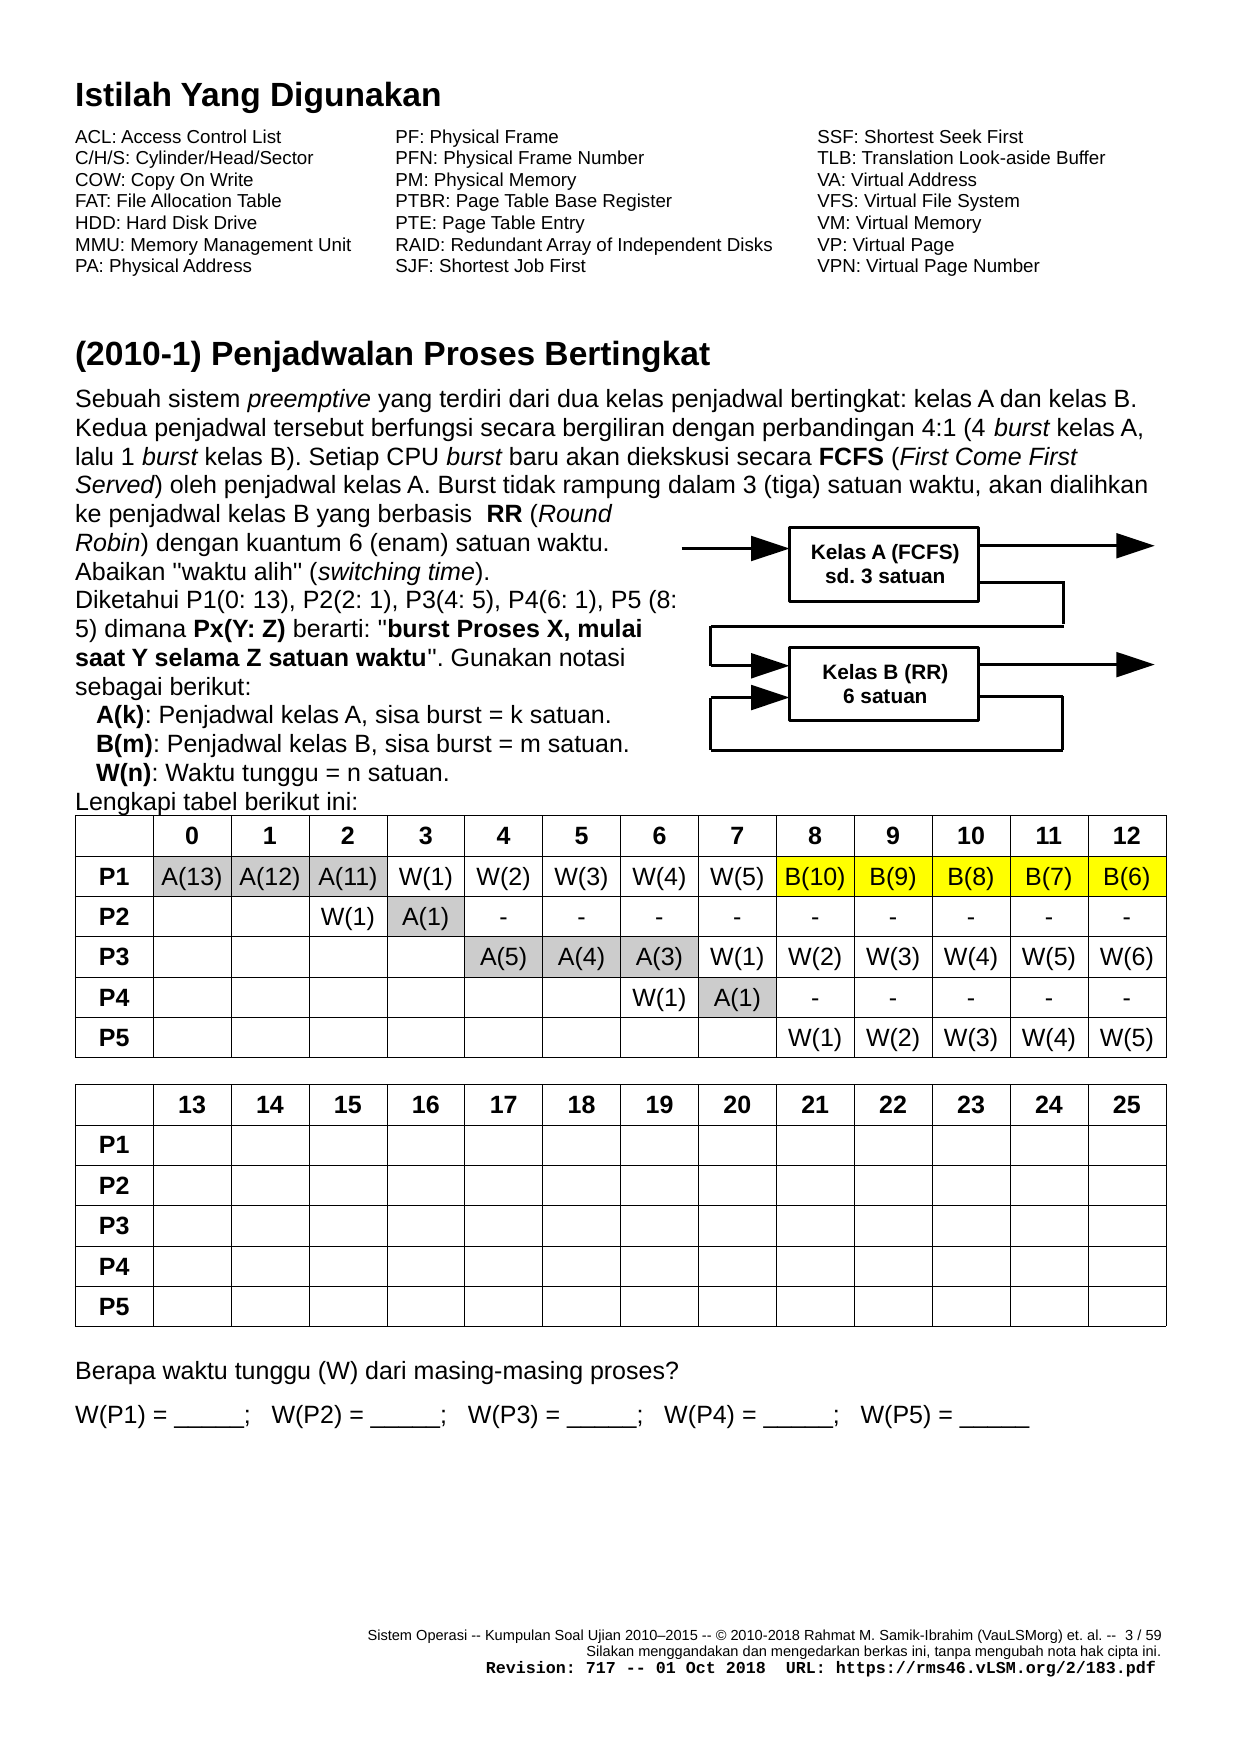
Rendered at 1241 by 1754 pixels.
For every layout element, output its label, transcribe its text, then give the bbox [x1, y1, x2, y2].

table_cell [465, 978, 542, 1017]
table_cell [777, 1166, 854, 1205]
table_header 21 [777, 1085, 854, 1125]
table_cell W(1) [777, 1018, 854, 1057]
table_header 2 [310, 816, 387, 856]
table_cell [933, 1166, 1010, 1205]
table_cell [465, 1166, 542, 1205]
table_cell W(2) [855, 1018, 932, 1057]
table_cell [1011, 1287, 1088, 1326]
table_cell A(3) [621, 937, 698, 977]
table_cell [232, 1166, 309, 1205]
table_cell [1089, 1166, 1166, 1205]
table_cell W(1) [388, 857, 464, 896]
table_cell VP: Virtual Page [817, 234, 1166, 255]
table_header 8 [777, 816, 854, 856]
table_cell [543, 1247, 620, 1286]
table_cell W(4) [933, 937, 1010, 977]
table_cell [154, 1247, 231, 1286]
table_cell PM: Physical Memory [395, 169, 817, 190]
table_cell [621, 1206, 698, 1246]
table_cell [543, 1126, 620, 1165]
table_cell W(5) [1011, 937, 1088, 977]
table_cell PTBR: Page Table Base Register [395, 190, 817, 212]
table_cell A(4) [543, 937, 620, 977]
table_cell W(1) [699, 937, 776, 977]
table_cell [465, 1206, 542, 1246]
table_cell W(3) [855, 937, 932, 977]
table_cell - [777, 978, 854, 1017]
table_cell [699, 1247, 776, 1286]
table_cell HDD: Hard Disk Drive [75, 212, 395, 233]
table_cell P3 [76, 937, 153, 977]
table_header 20 [699, 1085, 776, 1125]
table_header 22 [855, 1085, 932, 1125]
table_cell [1089, 1287, 1166, 1326]
table_cell [388, 1206, 464, 1246]
table_cell B(7) [1011, 857, 1088, 896]
table_header 10 [933, 816, 1010, 856]
table_cell [310, 1018, 387, 1057]
subtitle (2010-1) Penjadwalan Proses Bertingkat [75, 333, 1166, 372]
table_cell P2 [76, 1166, 153, 1205]
table_cell [310, 978, 387, 1017]
table_cell [232, 897, 309, 936]
table_header 5 [543, 816, 620, 856]
table_cell [621, 1166, 698, 1205]
table_cell [621, 1287, 698, 1326]
table_cell [543, 1206, 620, 1246]
table_cell [855, 1247, 932, 1286]
table_header 0 [154, 816, 231, 856]
table_cell W(4) [621, 857, 698, 896]
table_cell P5 [76, 1018, 153, 1057]
table_cell [543, 978, 620, 1017]
table_cell A(12) [232, 857, 309, 896]
table_cell VFS: Virtual File System [817, 190, 1166, 212]
table_header 23 [933, 1085, 1010, 1125]
table_cell - [621, 897, 698, 936]
table_cell A(13) [154, 857, 231, 896]
table_cell [777, 1247, 854, 1286]
table_cell [1089, 1206, 1166, 1246]
table_cell - [1011, 978, 1088, 1017]
table_cell [388, 1247, 464, 1286]
table_header 16 [388, 1085, 464, 1125]
table_cell [699, 1287, 776, 1326]
table_cell [699, 1166, 776, 1205]
table_cell A(1) [388, 897, 464, 936]
table_cell [543, 1166, 620, 1205]
table_cell P4 [76, 1247, 153, 1286]
table_cell [388, 1126, 464, 1165]
table_cell [232, 1206, 309, 1246]
table_cell [1011, 1247, 1088, 1286]
table_cell A(11) [310, 857, 387, 896]
table_header 18 [543, 1085, 620, 1125]
table_cell [310, 1166, 387, 1205]
table_cell FAT: File Allocation Table [75, 190, 395, 212]
table_header [76, 816, 153, 856]
table_header 6 [621, 816, 698, 856]
table_cell - [543, 897, 620, 936]
table_cell - [933, 897, 1010, 936]
table_header 11 [1011, 816, 1088, 856]
table_cell PTE: Page Table Entry [395, 212, 817, 233]
table_cell VPN: Virtual Page Number [817, 255, 1166, 277]
table_cell PFN: Physical Frame Number [395, 147, 817, 169]
table_cell [310, 1206, 387, 1246]
table_cell - [699, 897, 776, 936]
table_cell [465, 1126, 542, 1165]
table_cell A(1) [699, 978, 776, 1017]
table_cell W(3) [933, 1018, 1010, 1057]
table_header 19 [621, 1085, 698, 1125]
table_cell SJF: Shortest Job First [395, 255, 817, 277]
table_cell [855, 1287, 932, 1326]
table_cell [154, 897, 231, 936]
table_cell B(6) [1089, 857, 1166, 896]
table_cell [855, 1126, 932, 1165]
table_header 14 [232, 1085, 309, 1125]
table_cell P1 [76, 1126, 153, 1165]
subtitle Istilah Yang Digunakan [75, 75, 1166, 114]
text Berapa waktu tunggu (W) dari masing-masing proses? [75, 1356, 1166, 1385]
table_cell [777, 1206, 854, 1246]
table_cell [388, 1018, 464, 1057]
text Sebuah sistem preemptive yang terdiri dari dua kelas penjadwal bertingkat: kelas A dan kelas B. Kedua penjadwal tersebut berfungsi secara bergiliran dengan perbandingan 4:1 (4 burst kelas A, lalu 1 burst kelas B). Setiap CPU burst baru akan diekskusi secara FCFS (First Come First Served) oleh penjadwal kelas A. Burst tidak rampung dalam 3 (tiga) satuan waktu, akan dialihkan ke penjadwal kelas B yang berbasis RR (Round Robin) dengan kuantum 6 (enam) satuan waktu. Abaikan ''waktu alih'' (switching time). [75, 384, 1166, 585]
table_cell B(8) [933, 857, 1010, 896]
table_cell [232, 1247, 309, 1286]
table_cell [933, 1287, 1010, 1326]
table_cell [154, 1018, 231, 1057]
table_cell [232, 937, 309, 977]
table_cell W(5) [699, 857, 776, 896]
table_cell [933, 1247, 1010, 1286]
table_cell [154, 937, 231, 977]
table_cell [465, 1247, 542, 1286]
table_header 13 [154, 1085, 231, 1125]
table_cell W(1) [310, 897, 387, 936]
table_cell [621, 1247, 698, 1286]
text [712, 700, 1061, 729]
table_cell B(10) [777, 857, 854, 896]
table_header 25 [1089, 1085, 1166, 1125]
table_cell [310, 1126, 387, 1165]
table_cell P1 [76, 857, 153, 896]
table_cell VA: Virtual Address [817, 169, 1166, 190]
table_cell W(6) [1089, 937, 1166, 977]
table_cell [1089, 1126, 1166, 1165]
table_cell [777, 1287, 854, 1326]
table_cell TLB: Translation Look-aside Buffer [817, 147, 1166, 169]
table_cell [154, 1287, 231, 1326]
table_cell [621, 1126, 698, 1165]
table_cell [232, 1126, 309, 1165]
table_cell W(1) [621, 978, 698, 1017]
table_cell [1011, 1126, 1088, 1165]
table_cell P3 [76, 1206, 153, 1246]
table_cell [1089, 1247, 1166, 1286]
table_cell [154, 1166, 231, 1205]
table_cell [699, 1018, 776, 1057]
table_cell W(2) [465, 857, 542, 896]
table_cell W(2) [777, 937, 854, 977]
table_cell [699, 1126, 776, 1165]
table_cell - [933, 978, 1010, 1017]
table_cell [1011, 1206, 1088, 1246]
table_cell - [855, 897, 932, 936]
table_cell W(3) [543, 857, 620, 896]
table_cell [232, 978, 309, 1017]
table_header 17 [465, 1085, 542, 1125]
table_header 3 [388, 816, 464, 856]
table_cell - [855, 978, 932, 1017]
table_cell [232, 1287, 309, 1326]
table_cell W(5) [1089, 1018, 1166, 1057]
table_cell [933, 1206, 1010, 1246]
table_cell - [1089, 978, 1166, 1017]
table_header [76, 1085, 153, 1125]
table_cell [543, 1287, 620, 1326]
table_header 4 [465, 816, 542, 856]
table_cell A(5) [465, 937, 542, 977]
text W(P1) = _____; W(P2) = _____; W(P3) = _____; W(P4) = _____; W(P5) = _____ [75, 1400, 1166, 1429]
table_header 15 [310, 1085, 387, 1125]
table_cell [388, 978, 464, 1017]
table_cell P5 [76, 1287, 153, 1326]
table_cell [310, 1247, 387, 1286]
table_header SSF: Shortest Seek First [817, 126, 1166, 147]
table_cell COW: Copy On Write [75, 169, 395, 190]
text [1064, 700, 1166, 729]
table_cell [154, 1206, 231, 1246]
table_cell [933, 1126, 1010, 1165]
table_header PF: Physical Frame [395, 126, 817, 147]
table_cell [855, 1206, 932, 1246]
text W(n): Waktu tunggu = n satuan. [75, 758, 1166, 787]
table_cell PA: Physical Address [75, 255, 395, 277]
table_cell RAID: Redundant Array of Independent Disks [395, 234, 817, 255]
table_cell VM: Virtual Memory [817, 212, 1166, 233]
table_cell [310, 937, 387, 977]
table_cell [232, 1018, 309, 1057]
table_cell - [1089, 897, 1166, 936]
table_cell [1011, 1166, 1088, 1205]
table_cell [154, 978, 231, 1017]
text B(m): Penjadwal kelas B, sisa burst = m satuan. [75, 729, 1166, 758]
table_cell MMU: Memory Management Unit [75, 234, 395, 255]
table_cell [777, 1126, 854, 1165]
table_cell [855, 1166, 932, 1205]
table_cell [699, 1206, 776, 1246]
table_cell - [465, 897, 542, 936]
table_cell W(4) [1011, 1018, 1088, 1057]
table_cell P4 [76, 978, 153, 1017]
text Lengkapi tabel berikut ini: [75, 787, 1166, 815]
table_header 24 [1011, 1085, 1088, 1125]
table_header ACL: Access Control List [75, 126, 395, 147]
table_cell - [1011, 897, 1088, 936]
table_header 9 [855, 816, 932, 856]
table_cell B(9) [855, 857, 932, 896]
table_cell [388, 937, 464, 977]
table_cell [543, 1018, 620, 1057]
text A(k): Penjadwal kelas A, sisa burst = k satuan. [75, 700, 709, 729]
text Diketahui P1(0: 13), P2(2: 1), P3(4: 5), P4(6: 1), P5 (8: 5) dimana Px(Y: Z) berarti: ''burst Proses X, mulai saat Y selama Z satuan waktu''. Gunakan notasi sebagai berikut: [75, 585, 1166, 700]
table_cell P2 [76, 897, 153, 936]
table_cell [310, 1287, 387, 1326]
table_header 7 [699, 816, 776, 856]
table_cell [465, 1018, 542, 1057]
table_header 1 [232, 816, 309, 856]
table_header 12 [1089, 816, 1166, 856]
table_cell C/H/S: Cylinder/Head/Sector [75, 147, 395, 169]
table_cell [154, 1126, 231, 1165]
table_cell [388, 1166, 464, 1205]
table_cell - [777, 897, 854, 936]
table_cell [621, 1018, 698, 1057]
table_cell [465, 1287, 542, 1326]
table_cell [388, 1287, 464, 1326]
